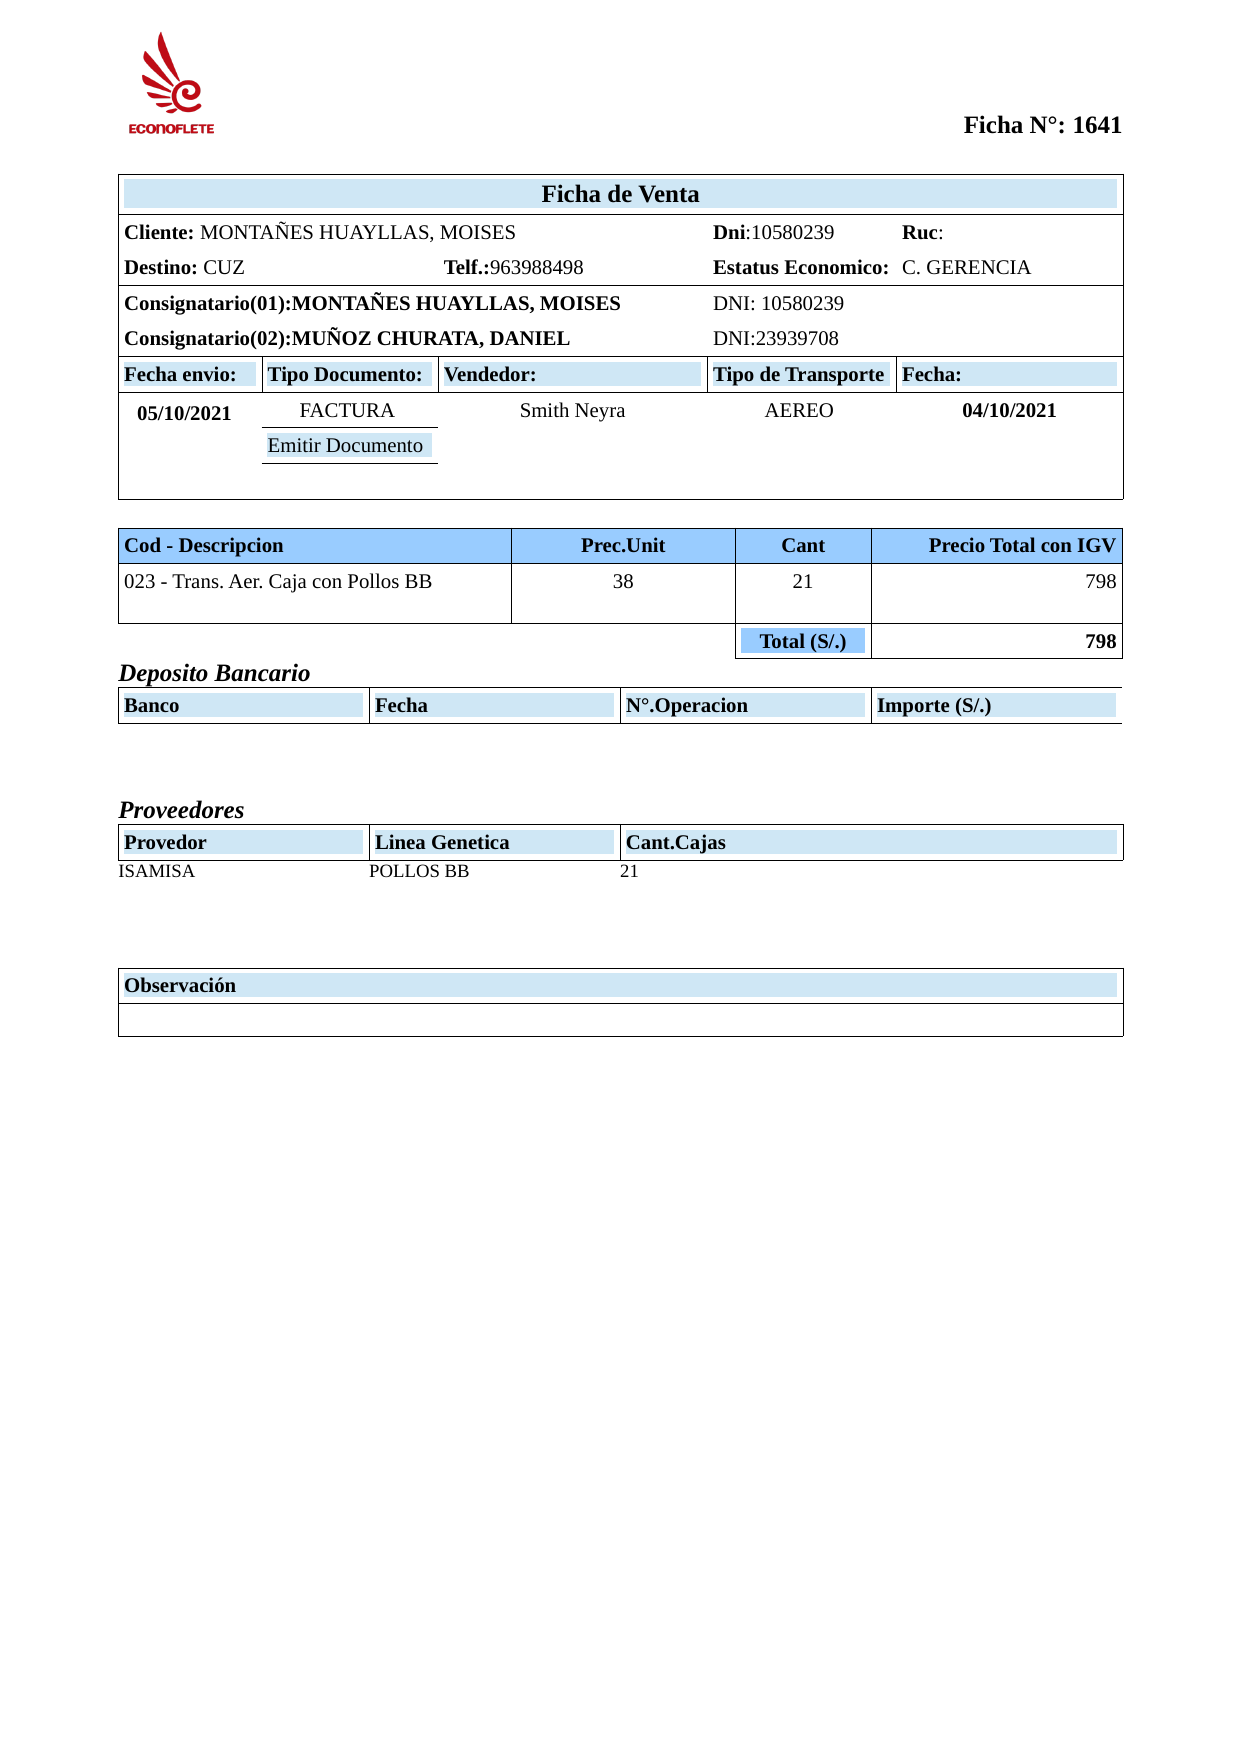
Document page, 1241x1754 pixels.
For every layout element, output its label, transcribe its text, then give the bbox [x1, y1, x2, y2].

table_cell ISAMISA [118, 861, 369, 881]
table_cell Estatus Economico: [707, 249, 896, 285]
table_header Importe (S/.) [872, 688, 1122, 723]
table_cell [118, 881, 369, 903]
text Deposito Bancario [118, 658, 1122, 687]
table_cell [118, 747, 369, 771]
table_cell Emitir Documento [262, 428, 438, 463]
table_header Prec.Unit [512, 529, 735, 563]
table_cell Consignatario(01):MONTAÑES HUAYLLAS, MOISES [119, 286, 707, 321]
table_cell Fecha: [897, 357, 1123, 392]
table_cell [511, 624, 735, 658]
table_header Provedor [119, 825, 369, 859]
table_cell [369, 924, 620, 946]
table_cell Fecha envio: [119, 357, 262, 392]
table_cell [369, 724, 620, 747]
table_cell Smith Neyra [438, 393, 707, 498]
table_cell Ruc: [896, 215, 1123, 249]
table_cell Tipo de Transporte [708, 357, 896, 392]
table_cell Destino: CUZ [119, 249, 438, 285]
table_cell Cliente: MONTAÑES HUAYLLAS, MOISES [119, 215, 707, 249]
table_cell [262, 464, 438, 498]
table_cell [369, 881, 620, 903]
table_cell 38 [512, 564, 735, 623]
table_cell Tipo Documento: [263, 357, 438, 392]
table_header Banco [119, 688, 369, 723]
table_cell [118, 946, 369, 967]
table_cell [620, 881, 1123, 903]
table_cell Dni:10580239 [707, 215, 896, 249]
table_header Cod - Descripcion [119, 529, 511, 563]
table_cell [871, 771, 1122, 795]
table_cell [369, 771, 620, 795]
table_cell [620, 724, 871, 747]
table_cell POLLOS BB [369, 861, 620, 881]
table_cell [871, 747, 1122, 771]
table_header N°.Operacion [621, 688, 871, 723]
table_header Cant.Cajas [621, 825, 1123, 859]
table_cell Telf.:963988498 [438, 249, 707, 285]
table_cell Vendedor: [439, 357, 707, 392]
table_cell 798 [872, 624, 1122, 658]
table_cell [118, 724, 369, 747]
table_cell Total (S/.) [736, 624, 871, 658]
table_cell FACTURA [262, 393, 438, 427]
table_cell [620, 946, 1123, 967]
table_header Linea Genetica [370, 825, 620, 859]
table_cell 21 [736, 564, 871, 623]
table_cell [118, 624, 511, 658]
table_cell 05/10/2021 [119, 393, 262, 498]
table_cell DNI:23939708 [707, 321, 1123, 356]
table_cell [118, 903, 369, 924]
table_header Ficha de Venta [119, 175, 1123, 214]
table_cell [369, 903, 620, 924]
table_cell AEREO [707, 393, 896, 498]
text Proveedores [118, 795, 1122, 824]
picture [118, 31, 225, 134]
table_cell C. GERENCIA [896, 249, 1123, 285]
table_header Observación [119, 969, 1123, 1003]
table_cell [118, 924, 369, 946]
table_cell [620, 924, 1123, 946]
table_cell [871, 724, 1122, 747]
table_cell 21 [620, 861, 1123, 881]
table_cell [119, 1004, 1123, 1036]
table_header Fecha [370, 688, 620, 723]
table_cell [620, 771, 871, 795]
table_cell [620, 747, 871, 771]
table_cell 04/10/2021 [896, 393, 1123, 498]
table_cell DNI: 10580239 [707, 286, 1123, 321]
table_cell Consignatario(02):MUÑOZ CHURATA, DANIEL [119, 321, 707, 356]
table_cell [369, 946, 620, 967]
table_cell [620, 903, 1123, 924]
table_header Cant [736, 529, 871, 563]
table_header Precio Total con IGV [872, 529, 1122, 563]
table_cell 798 [872, 564, 1122, 623]
table_cell 023 - Trans. Aer. Caja con Pollos BB [119, 564, 511, 623]
table_cell [118, 771, 369, 795]
table_cell [369, 747, 620, 771]
